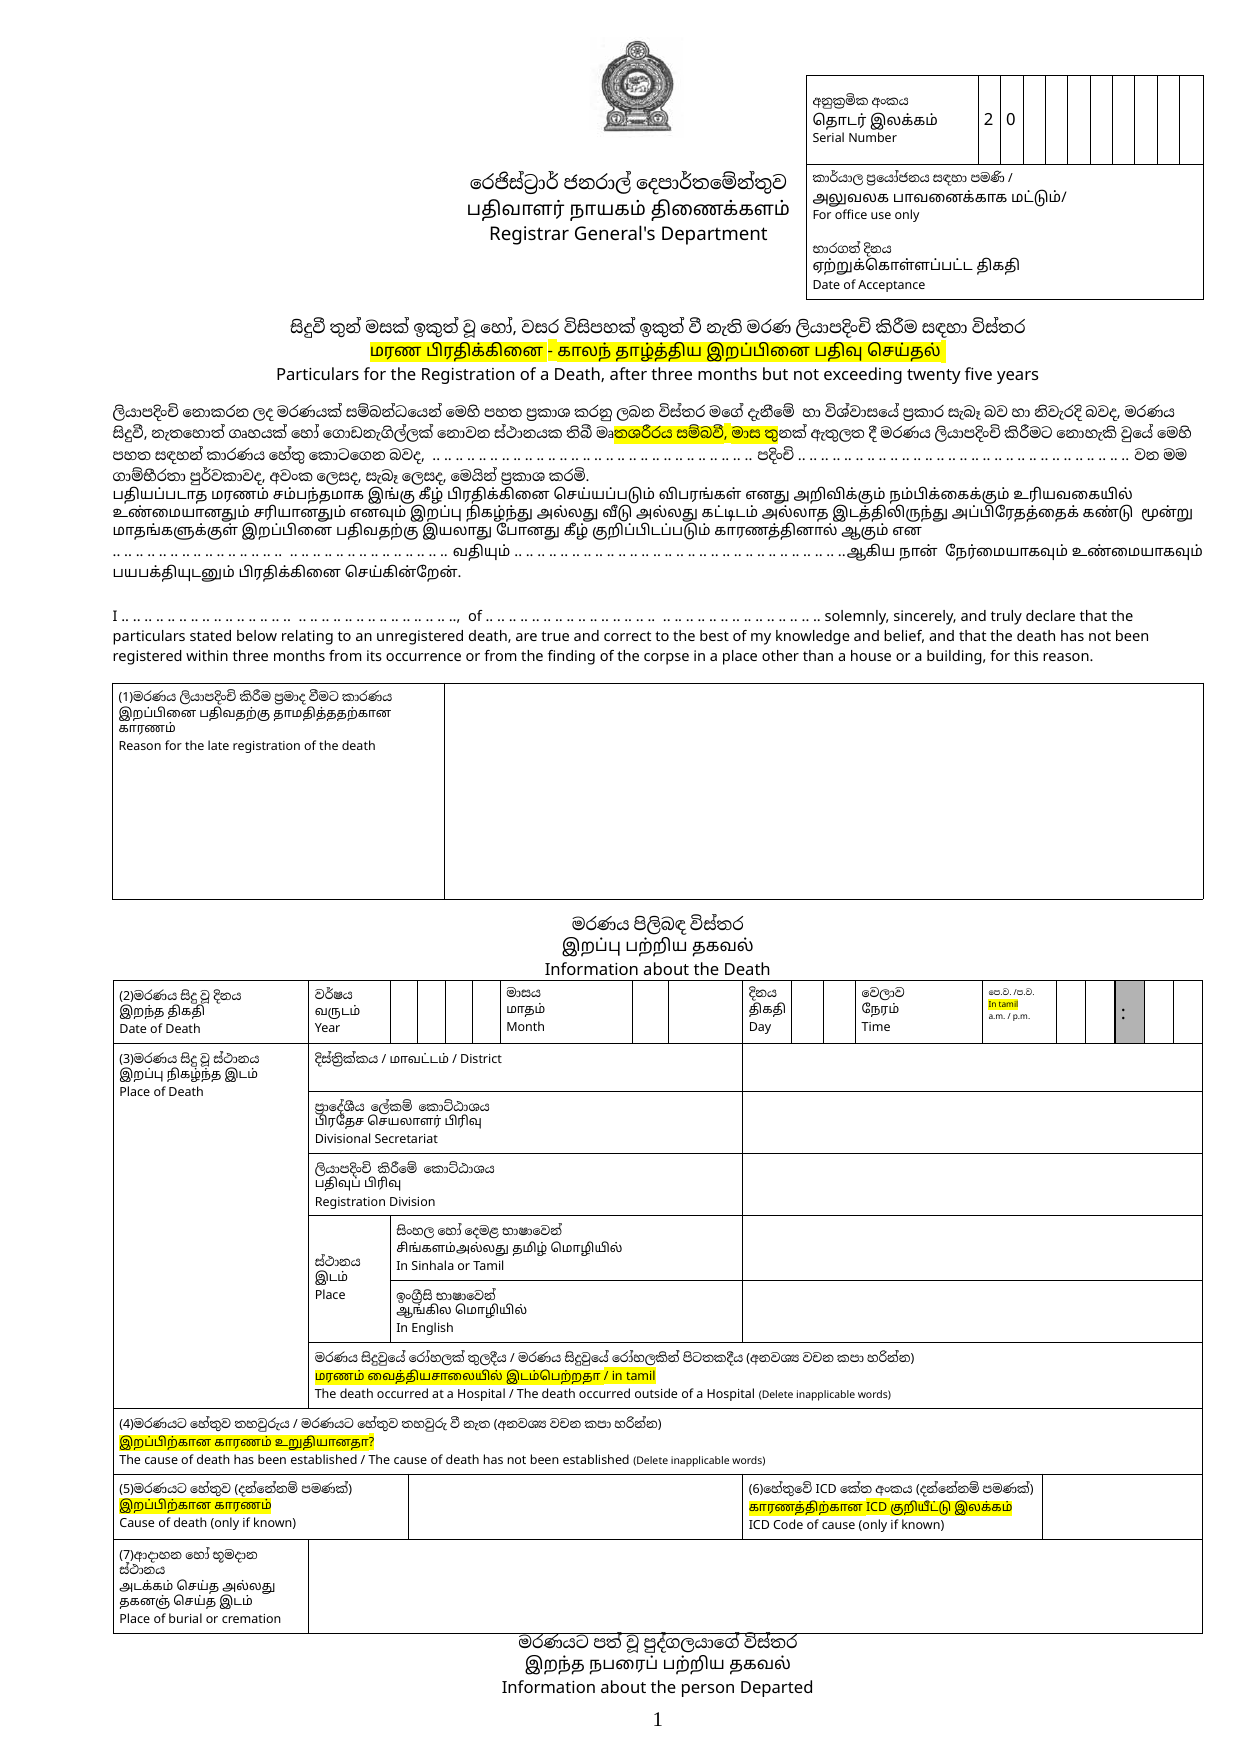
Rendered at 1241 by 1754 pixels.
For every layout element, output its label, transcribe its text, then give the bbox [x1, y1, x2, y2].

table_cell (3)මරණය සිදු වූ ස්ථානය இறப்பு நிகழ்ந்த இடம் Place of Death [114, 1044, 308, 1408]
table_header [1113, 76, 1134, 164]
table_header [633, 981, 668, 1043]
table_cell [309, 1540, 1202, 1633]
table_header [1057, 981, 1085, 1043]
table_header [1086, 981, 1114, 1043]
table_header [473, 981, 500, 1043]
text இறந்த நபரைப் பற்றிய தகவல் [112, 1655, 1203, 1676]
table_cell මරණය සිදුවුයේ රෝහලක් තුලදීය / මරණය සිදුවුයේ රෝහලකින් පිටතකදීය (අනවශ්‍ය වචන කපා හරින්න) மரணம் வைத்தியசாலையில் இடம்பெற்றதா / in tamil The death occurred at a Hospital / The death occurred outside of a Hospital (Delete inapplicable words) [309, 1343, 1202, 1408]
text මරණය පිලිබඳ විස්තර [112, 916, 1203, 937]
text Information about the person Departed [112, 1676, 1203, 1698]
table_header [1091, 76, 1112, 164]
table_cell ස්ථානය இடம் Place [309, 1216, 390, 1342]
table_cell සිංහල හෝ දෙමළ භාෂාවෙන් சிங்களம்அல்லது தமிழ் மொழியில் In Sinhala or Tamil [391, 1216, 742, 1280]
table_header 2 [979, 76, 1000, 164]
table_header [824, 981, 855, 1043]
table_header [792, 981, 823, 1043]
table_cell (4)මරණයට හේතුව තහවුරුය / මරණයට හේතුව තහවුරු වී නැත (අනවශ්‍ය වචන කපා හරින්න) இறப்பிற்கான காரணம் உறுதியானதா? The cause of death has been established / The cause of death has not been established (Delete inapplicable words) [114, 1409, 1202, 1473]
table_header [445, 684, 1203, 899]
table_header : [1116, 981, 1144, 1043]
table_header [1068, 76, 1090, 164]
table_header දිනය திகதி Day [743, 981, 791, 1043]
table_header (2)මරණය සිදු වූ දිනය இறந்த திகதி Date of Death [114, 981, 308, 1043]
table_header [1145, 981, 1173, 1043]
text இறப்பு பற்றிய தகவல் [112, 937, 1203, 957]
text Information about the Death [112, 957, 1203, 980]
table_cell ඉංග්‍රීසි භාෂාවෙන් ஆங்கில மொழியில் In English [391, 1281, 742, 1342]
table_cell ලියාපදිංචි කිරීමේ කොට්ඨාශය பதிவுப் பிரிவு Registration Division [309, 1154, 742, 1215]
table_header මාසය மாதம் Month [501, 981, 632, 1043]
table_header 0 [1001, 76, 1023, 164]
table_cell [743, 1216, 1202, 1280]
table_cell (6)හේතුවේ ICD කේත අංකය (දන්නේනම් පමණක්) காரணத்திற்கான ICD குறியீட்டு இலக்கம் ICD Code of cause (only if known) [743, 1475, 1042, 1539]
table_header [1046, 76, 1067, 164]
table_header [418, 981, 445, 1043]
text மரண பிரதிக்கினை - காலந் தாழ்த்திய இறப்பினை பதிவு செய்தல் [112, 338, 1203, 362]
table_cell (7)ආදාහන හෝ භූමදාන ස්ථානය அடக்கம் செய்த அல்லது தகனஞ் செய்த இடம் Place of burial or cremation [114, 1540, 308, 1633]
table_header වෙලාව நேரம் Time [856, 981, 982, 1043]
table_header පෙ.ව. /ප.ව. In tamil a.m. / p.m. [983, 981, 1056, 1043]
table_cell දිස්ත්‍රික්කය / மாவட்டம் / District [309, 1044, 742, 1091]
table_cell රෙජිස්ට්‍රාර් ජනරාල් දෙපාර්තමේන්තුව பதிவாளர் நாயகம் திணைக்களம் Registrar General's Department [450, 164, 806, 299]
text සිදුවී තුන් මසක් ඉකුත් වූ හෝ, වසර විසිපහක් ඉකුත් වී නැති මරණ ලියාපදිංචි කිරීම සඳහා විස්තර [112, 316, 1203, 338]
table_header (1)මරණය ලියාපදිංචි කිරීම ප්‍රමාද වීමට කාරණය இறப்பினை பதிவதற்கு தாமதித்ததற்கான காரணம் Reason for the late registration of the death [113, 684, 444, 899]
table_cell (5)මරණයට හේතුව (දන්නේනම් පමණක්) இறப்பிற்கான காரணம் Cause of death (only if known) [114, 1475, 408, 1539]
table_header වර්ෂය வருடம் Year [309, 981, 390, 1043]
text ලියාපදිංචි නොකරන ලද මරණයක් සම්බන්ධයෙන් මෙහි පහත ප්‍රකාශ කරනු ලබන විස්තර මගේ දැනීමේ හා විශ්වාසයේ ප්‍රකාර සැබෑ බව හා නිවැරදි බවද, මරණය සිදුවී, නැතහොත් ගෘහයක් හෝ ගොඩනැගිල්ලක් නොවන ස්ථානයක තිබී මෘතශරීරය සම්බවී, මාස තුනක් ඇතුලත දී මරණය ලියාපදිංචි කිරීමට නොහැකි වුයේ මෙහි පහත සඳහන් කාරණය හේතු කොටගෙන බවද, .. .. .. .. .. .. .. .. .. .. .. .. .. .. .. .. .. .. .. .. .. .. .. .. .. .. .. .. පදිංචි .. .. .. .. .. .. .. .. .. .. .. .. .. .. .. .. .. .. .. .. .. .. .. .. .. .. .. .. .. වන මම ගාම්භීරතා පුර්වකාවද, අවංක ලෙසද, සැබෑ ලෙසද, මෙයින් ප්‍රකාශ කරමි. [112, 402, 1203, 486]
table_cell කාර්යාල ප්‍රයෝජනය සඳහා පමණි / அலுவலக பாவனைக்காக மட்டும்/ For office use only භාරගත් දිනය ஏற்றுக்கொள்ளப்பட்ட திகதி Date of Acceptance [807, 165, 1203, 299]
table_cell [1043, 1475, 1202, 1539]
table_header [1174, 981, 1202, 1043]
table_header [1180, 76, 1203, 164]
table_cell [409, 1475, 742, 1539]
table_cell [743, 1154, 1202, 1215]
picture [589, 37, 684, 138]
text මරණයට පත් වූ පුද්ගලයාගේ විස්තර [112, 1634, 1203, 1655]
table_header [1024, 76, 1045, 164]
text Particulars for the Registration of a Death, after three months but not exceeding twenty five years [112, 362, 1203, 385]
table_cell [743, 1092, 1202, 1153]
table_header [446, 981, 472, 1043]
table_header [391, 981, 417, 1043]
text பதியப்படாத மரணம் சம்பந்தமாக இங்கு கீழ் பிரதிக்கினை செய்யப்படும் விபரங்கள் எனது அறிவிக்கும் நம்பிக்கைக்கும் உரியவகையில் உண்மையானதும் சரியானதும் எனவும் இறப்பு நிகழ்ந்து அல்லது வீடு அல்லது கட்டிடம் அல்லாத இடத்திலிருந்து அப்பிரேதத்தைக் கண்டு மூன்று மாதங்களுக்குள் இறப்பினை பதிவதற்கு இயலாது போனது கீழ் குறிப்பிடப்படும் காரணத்தினால் ஆகும் என .. .. .. .. .. .. .. .. .. .. .. .. .. .. .. .. .. .. .. .. .. .. .. .. .. .. .. .. .. வதியும் .. .. .. .. .. .. .. .. .. .. .. .. .. .. .. .. .. .. .. .. .. .. .. .. .. .. .. .. ..ஆகிய நான் நேர்மையாகவும் உண்மையாகவும் பயபக்தியுடனும் பிரதிக்கினை செய்கின்றேன். [112, 486, 1203, 583]
table_cell ප්‍රාදේශීය ලේකම් කොට්ඨාශය பிரதேச செயலாளர் பிரிவு Divisional Secretariat [309, 1092, 742, 1153]
table_header අනුක්‍රමික අංකය தொடர் இலக்கம் Serial Number [807, 76, 978, 164]
table_header [450, 75, 806, 164]
table_header [669, 981, 742, 1043]
table_cell [743, 1044, 1202, 1091]
table_header [1158, 76, 1179, 164]
table_cell [743, 1281, 1202, 1342]
text I .. .. .. .. .. .. .. .. .. .. .. .. .. .. .. .. .. .. .. .. .. .. .. .. .. .. .. .. .., of .. .. .. .. .. .. .. .. .. .. .. .. .. .. .. .. .. .. .. .. .. .. .. .. .. .. .. .. .. solemnly, sincerely, and truly declare that the particulars stated below relating to an unregistered death, are true and correct to the best of my knowledge and belief, and that the death has not been registered within three months from its occurrence or from the finding of the corpse in a place other than a house or a building, for this reason. [112, 606, 1203, 665]
table_header [1135, 76, 1157, 164]
